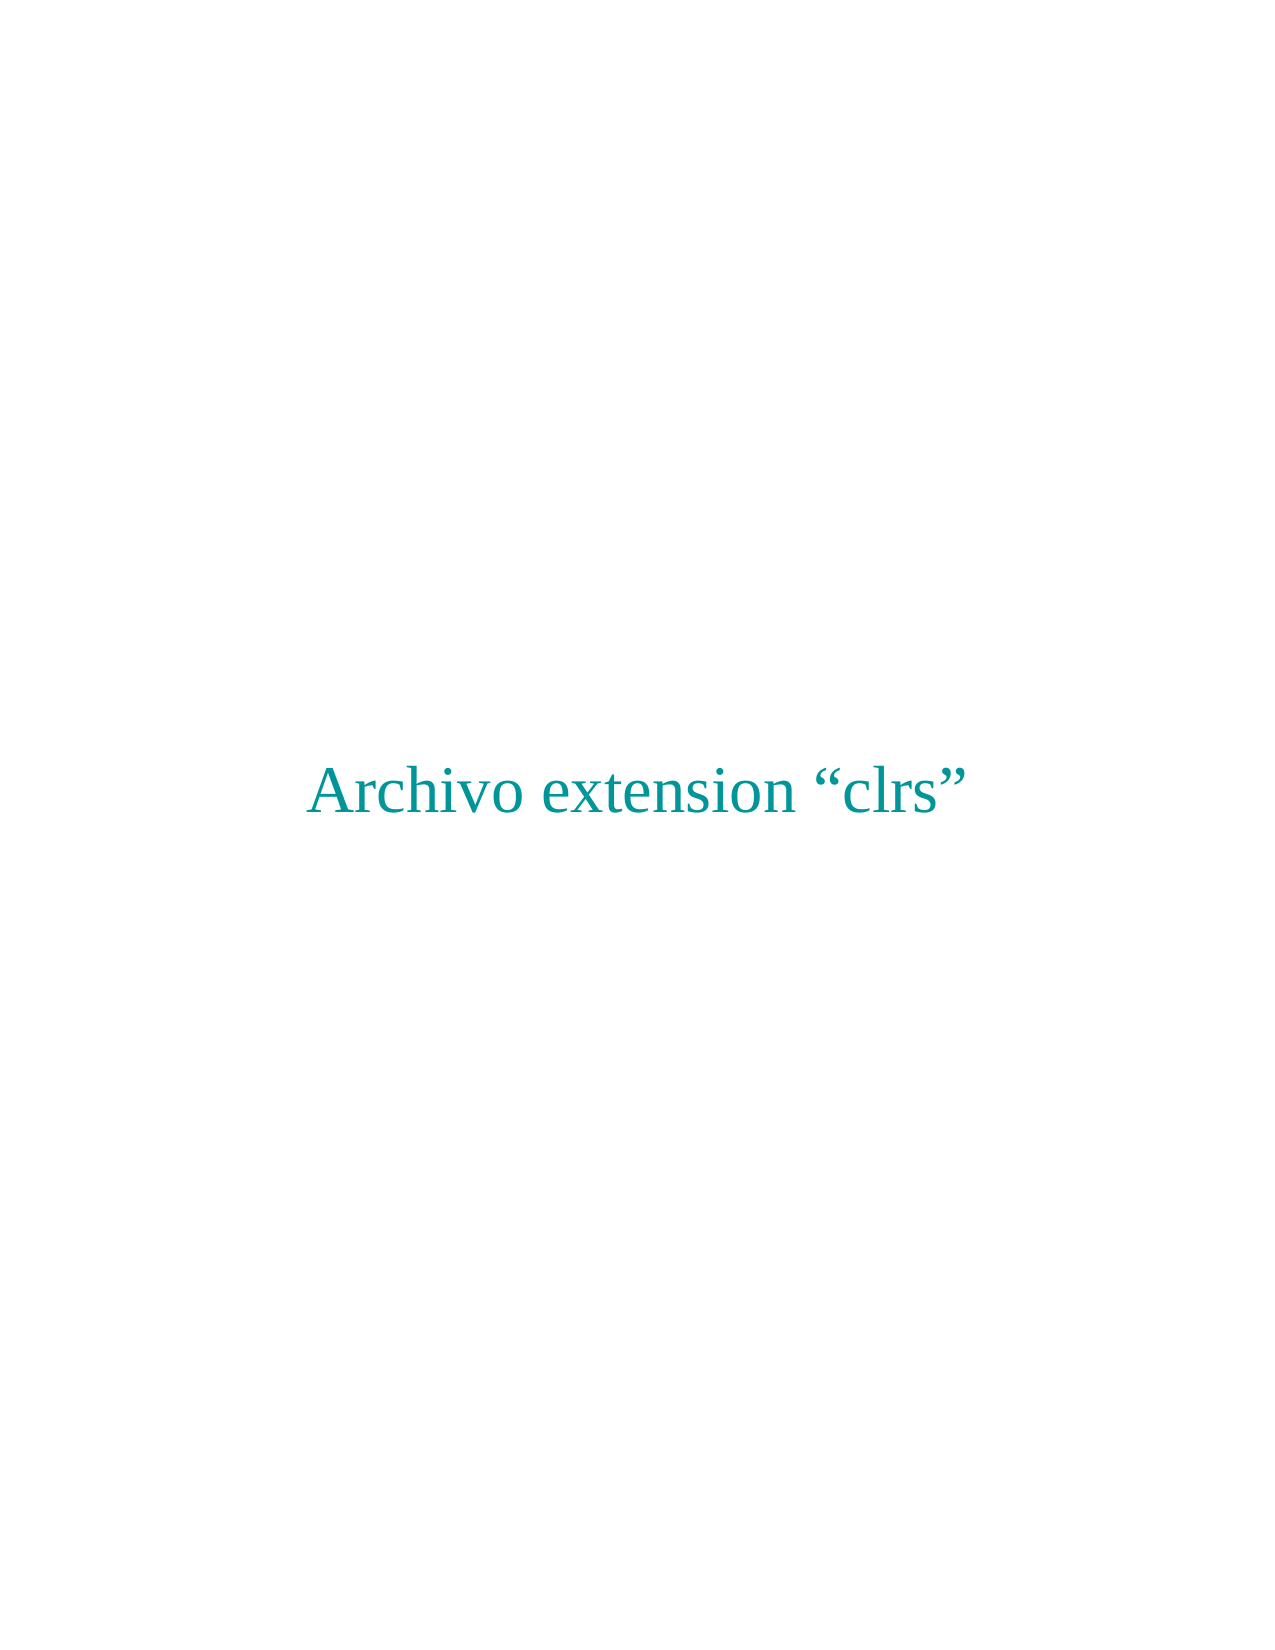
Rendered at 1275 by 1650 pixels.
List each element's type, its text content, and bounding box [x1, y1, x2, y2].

text Archivo extension “clrs” [118, 751, 1157, 827]
